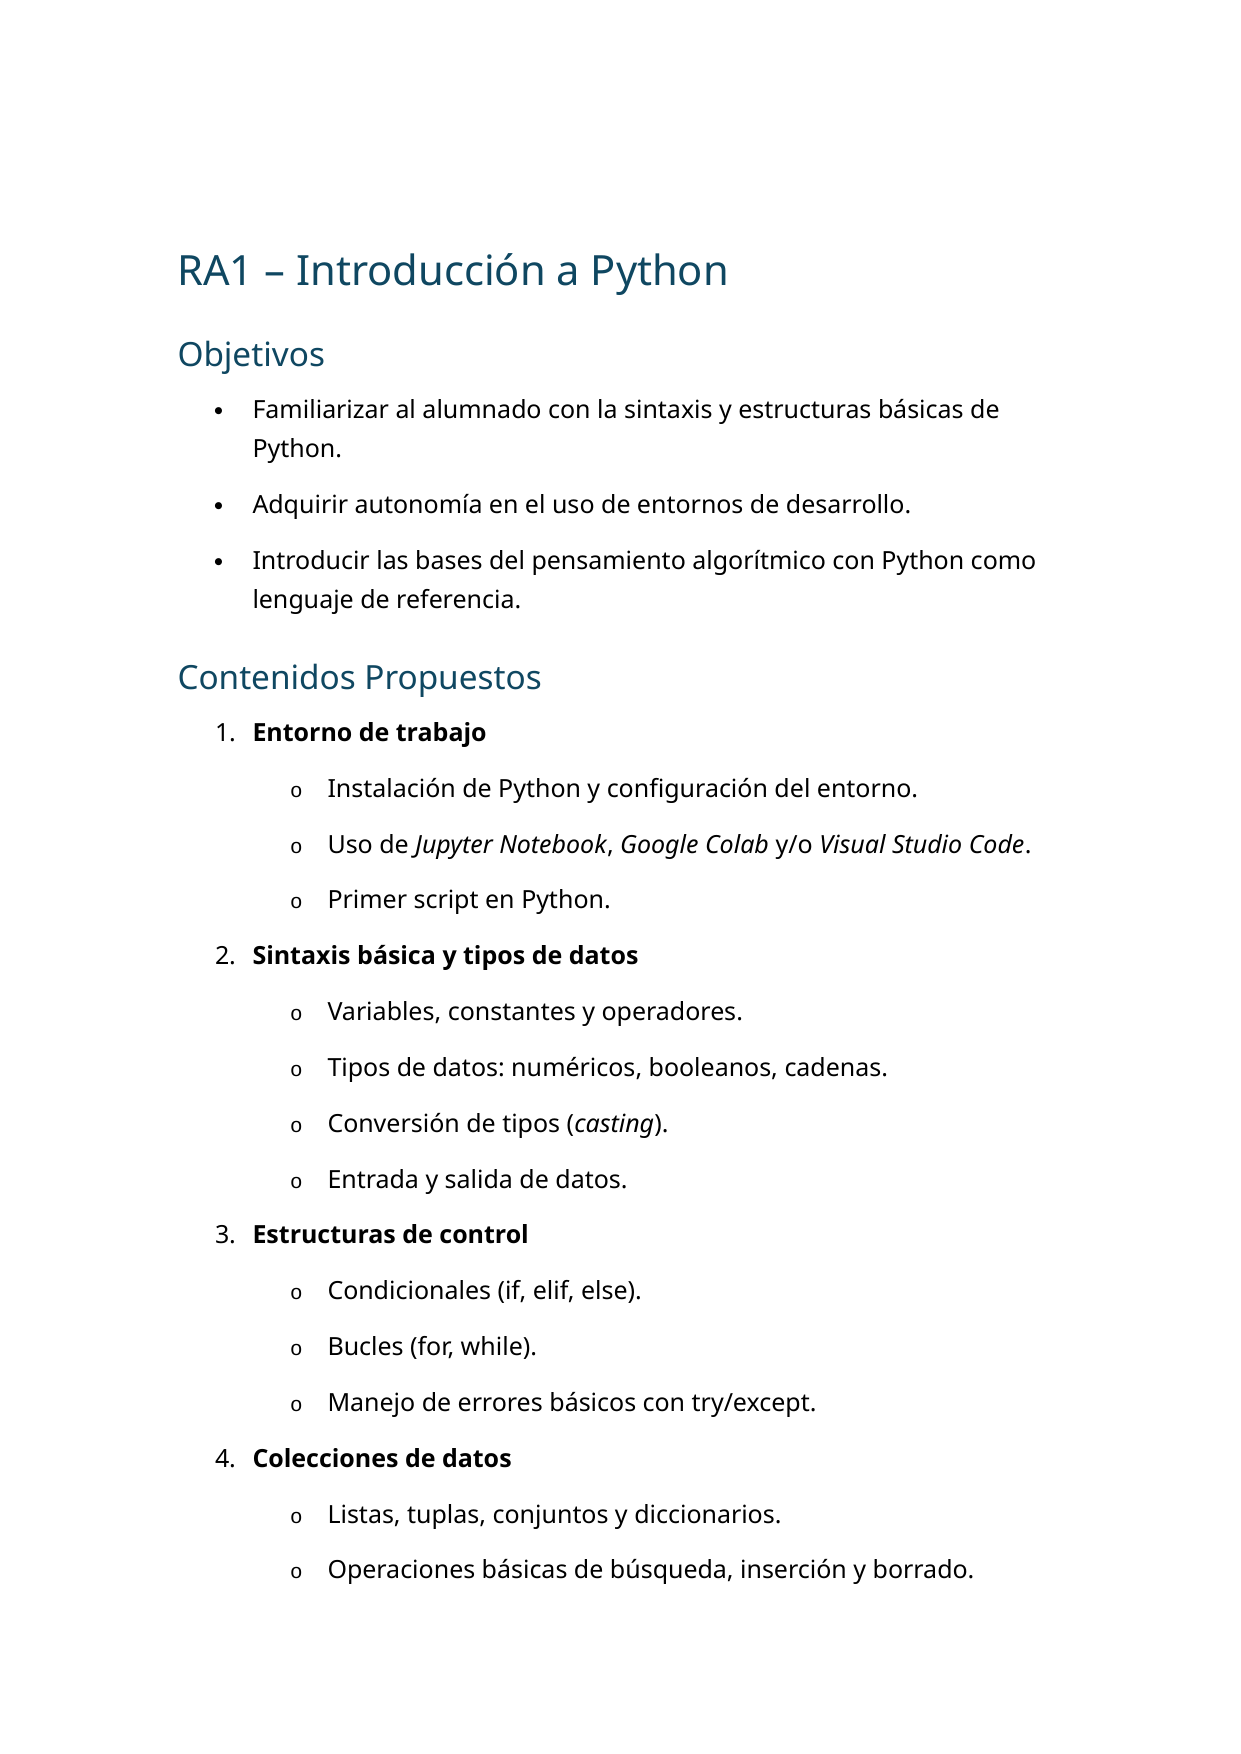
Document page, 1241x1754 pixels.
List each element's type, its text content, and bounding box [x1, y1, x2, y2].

list Introducir las bases del pensamiento algorítmico con Python como lenguaje de referencia. [215, 542, 1063, 616]
list Entrada y salida de datos. [290, 1161, 1063, 1195]
list Tipos de datos: numéricos, booleanos, cadenas. [290, 1050, 1063, 1084]
list Entorno de trabajo [215, 715, 1063, 749]
list Colecciones de datos [215, 1441, 1063, 1474]
list Variables, constantes y operadores. [290, 994, 1063, 1028]
list Listas, tuplas, conjuntos y diccionarios. [290, 1496, 1063, 1530]
list Uso de Jupyter Notebook, Google Colab y/o Visual Studio Code. [290, 826, 1063, 860]
list Adquirir autonomía en el uso de entornos de desarrollo. [215, 487, 1063, 521]
list Conversión de tipos (casting). [290, 1106, 1063, 1139]
subtitle RA1 – Introducción a Python [177, 241, 1063, 298]
list Condicionales (if, elif, else). [290, 1273, 1063, 1307]
list Bucles (for, while). [290, 1329, 1063, 1363]
list Familiarizar al alumnado con la sintaxis y estructuras básicas de Python. [215, 392, 1063, 465]
list Primer script en Python. [290, 882, 1063, 916]
subtitle Objetivos [177, 331, 1063, 377]
list Instalación de Python y configuración del entorno. [290, 771, 1063, 804]
list Operaciones básicas de búsqueda, inserción y borrado. [290, 1552, 1063, 1586]
list Estructuras de control [215, 1217, 1063, 1251]
subtitle Contenidos Propuestos [177, 654, 1063, 699]
list Manejo de errores básicos con try/except. [290, 1385, 1063, 1419]
list Sintaxis básica y tipos de datos [215, 938, 1063, 972]
